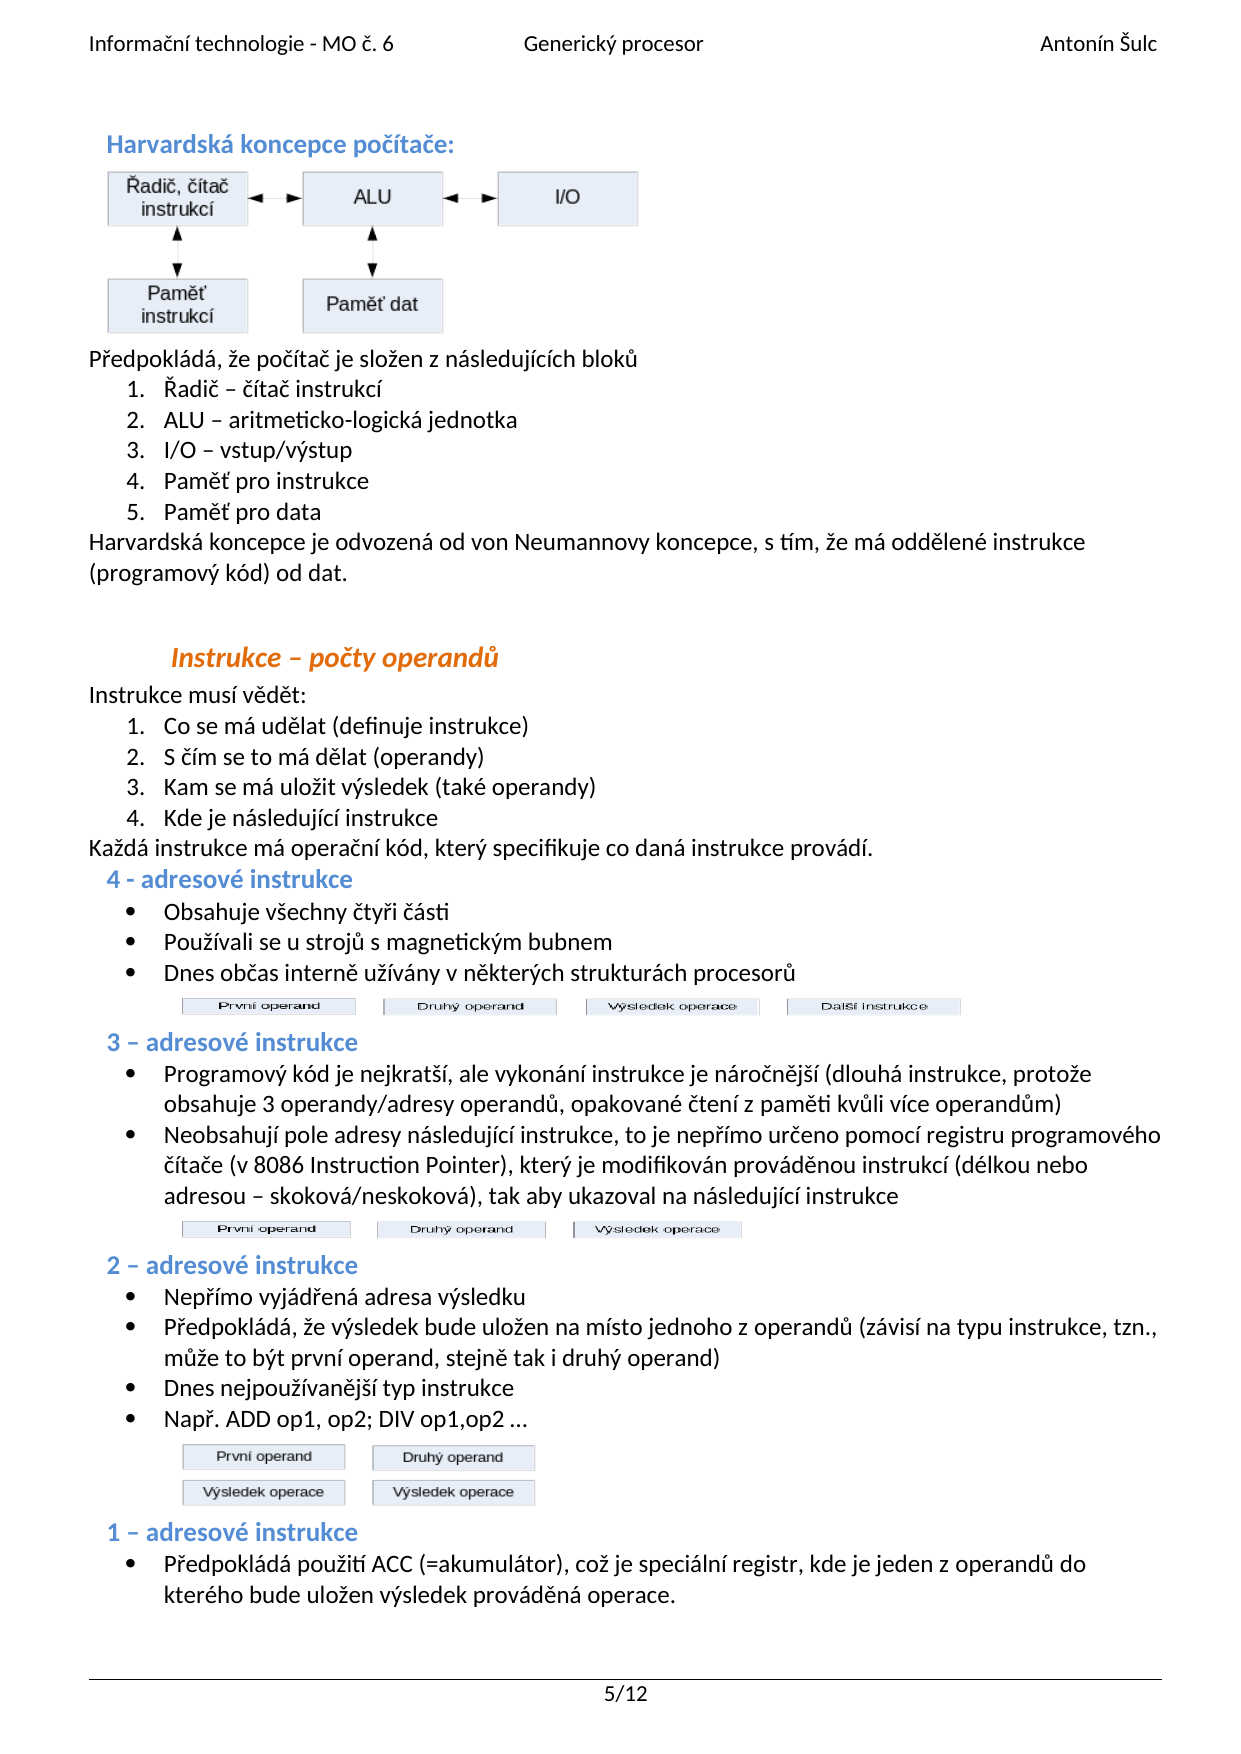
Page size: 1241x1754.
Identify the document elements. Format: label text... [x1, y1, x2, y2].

list Např. ADD op1, op2; DIV op1,op2 … [126, 1403, 1162, 1433]
list Obsahuje všechny čtyři části [126, 896, 1162, 926]
list Paměť pro instrukce [126, 465, 1162, 496]
list Programový kód je nejkratší, ale vykonání instrukce je náročnější (dlouhá instrukce, protože obsahuje 3 operandy/adresy operandů, opakované čtení z paměti kvůli více operandům) [126, 1058, 1162, 1119]
list ALU – aritmeticko-logická jednotka [126, 404, 1162, 435]
list Řadič – čítač instrukcí [126, 374, 1162, 404]
list Dnes občas interně užívány v některých strukturách procesorů [126, 957, 1162, 987]
list Paměť pro data [126, 496, 1162, 526]
list Co se má udělat (definuje instrukce) [126, 710, 1162, 741]
list S čím se to má dělat (operandy) [126, 741, 1162, 771]
list Kam se má uložit výsledek (také operandy) [126, 771, 1162, 802]
text Harvardská koncepce je odvozená od von Neumannovy koncepce, s tím, že má oddělené instrukce (programový kód) od dat. [89, 526, 1162, 587]
list Neobsahují pole adresy následující instrukce, to je nepřímo určeno pomocí registru programového čítače (v 8086 Instruction Pointer), který je modifikován prováděnou instrukcí (délkou nebo adresou – skoková/neskoková), tak aby ukazoval na následující instrukce [126, 1119, 1162, 1210]
text 1 – adresové instrukce [106, 1516, 1162, 1548]
list Nepřímo vyjádřená adresa výsledku [126, 1281, 1162, 1311]
text Instrukce musí vědět: [89, 679, 1162, 710]
text 4 - adresové instrukce [106, 863, 1162, 896]
text Instrukce – počty operandů [171, 639, 1162, 674]
list Předpokládá použití ACC (=akumulátor), což je speciální registr, kde je jeden z operandů do kterého bude uložen výsledek prováděná operace. [126, 1548, 1162, 1609]
list Používali se u strojů s magnetickým bubnem [126, 926, 1162, 957]
text Harvardská koncepce počítače: [106, 128, 1162, 161]
text 3 – adresové instrukce [106, 1025, 1162, 1058]
list Kde je následující instrukce [126, 802, 1162, 832]
text Každá instrukce má operační kód, který specifikuje co daná instrukce provádí. [89, 832, 1162, 863]
list Dnes nejpoužívanější typ instrukce [126, 1372, 1162, 1403]
text Předpokládá, že počítač je složen z následujících bloků [89, 343, 1162, 374]
list Předpokládá, že výsledek bude uložen na místo jednoho z operandů (závisí na typu instrukce, tzn., může to být první operand, stejně tak i druhý operand) [126, 1311, 1162, 1372]
list I/O – vstup/výstup [126, 435, 1162, 465]
text 2 – adresové instrukce [106, 1248, 1162, 1281]
